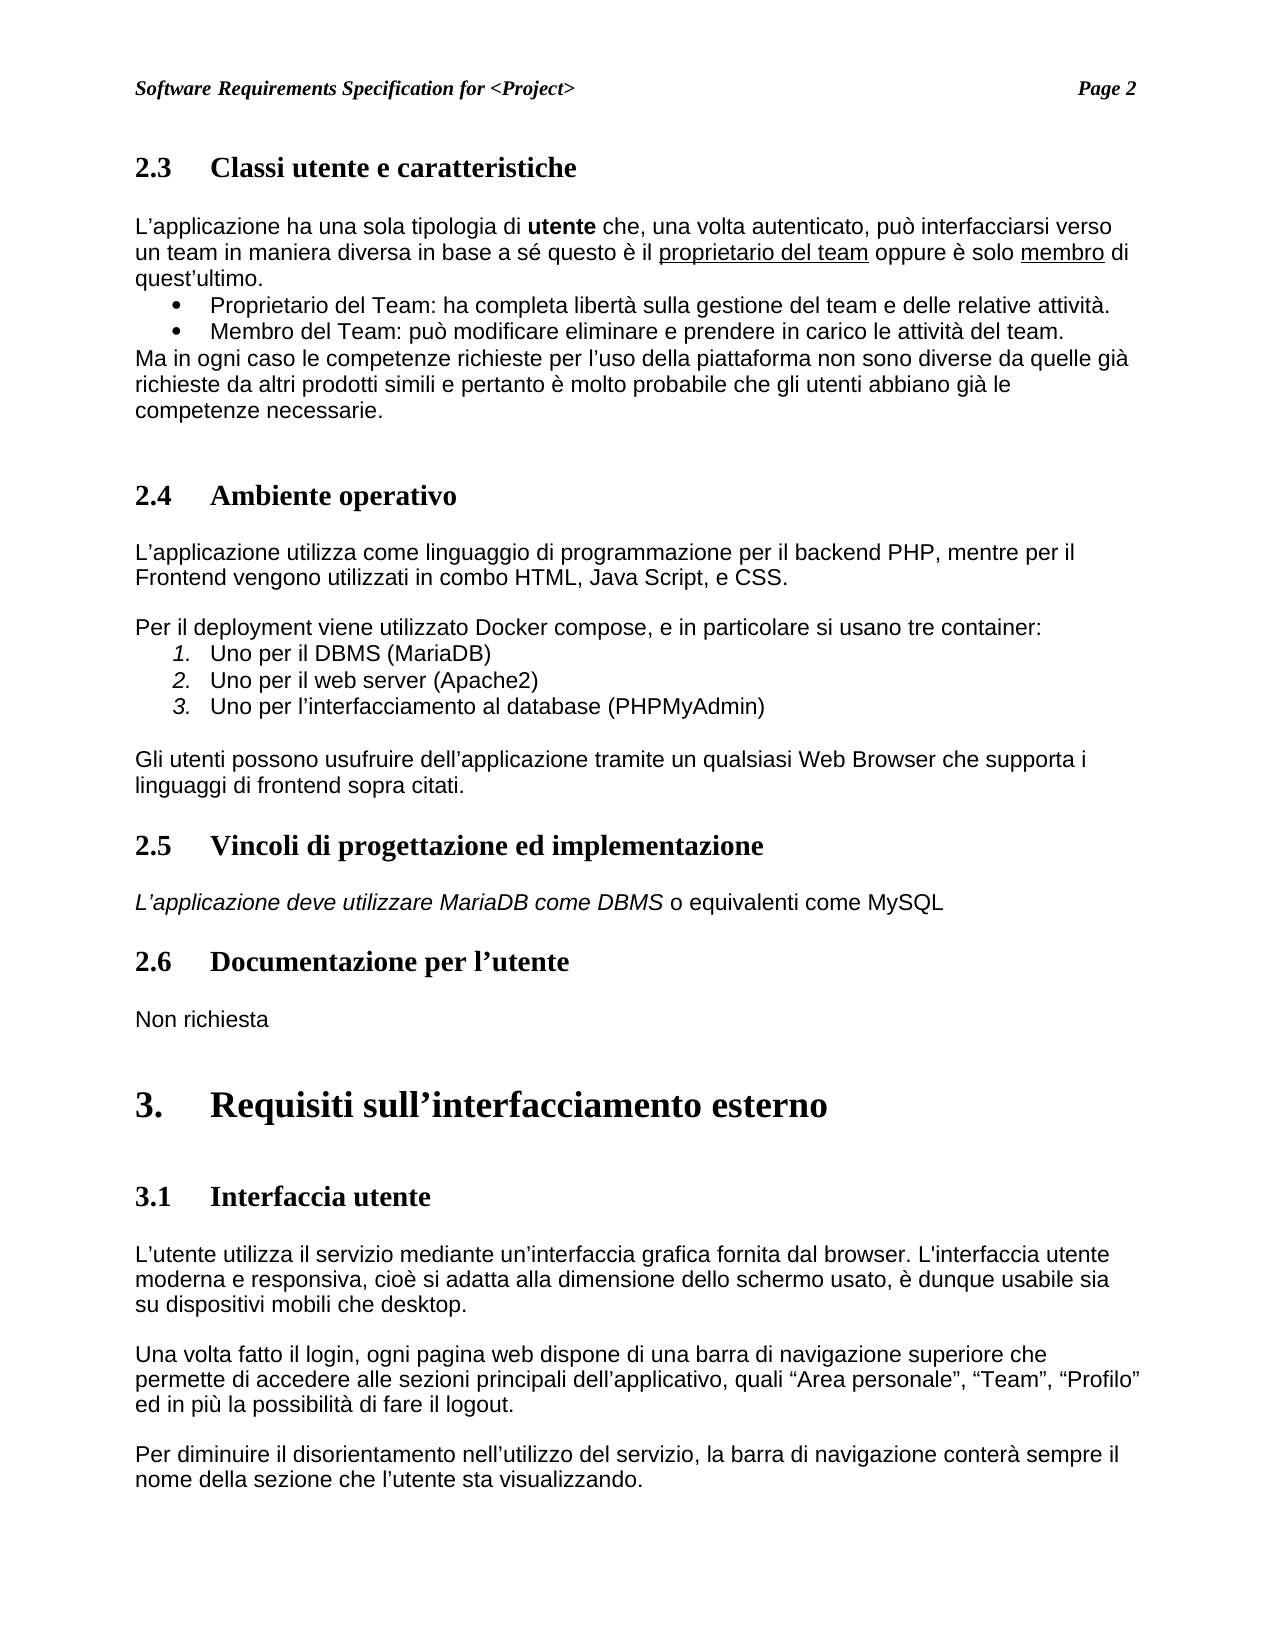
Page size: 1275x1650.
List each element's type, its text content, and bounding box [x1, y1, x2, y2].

list Uno per il DBMS (MariaDB) [172, 640, 1140, 667]
text Ma in ogni caso le competenze richieste per l’uso della piattaforma non sono diverse da quelle già richieste da altri prodotti simili e pertanto è molto probabile che gli utenti abbiano già le competenze necessarie. [135, 344, 1140, 423]
subtitle Vincoli di progettazione ed implementazione [135, 828, 1140, 861]
list Uno per il web server (Apache2) [172, 667, 1140, 693]
subtitle Documentazione per l’utente [135, 944, 1140, 978]
text Per diminuire il disorientamento nell’utilizzo del servizio, la barra di navigazione conterà sempre il nome della sezione che l’utente sta visualizzando. [135, 1442, 1140, 1492]
text L’applicazione ha una sola tipologia di utente che, una volta autenticato, può interfacciarsi verso un team in maniera diversa in base a sé questo è il proprietario del team oppure è solo membro di quest’ultimo. [135, 213, 1140, 292]
subtitle Ambiente operativo [135, 478, 1140, 511]
text Una volta fatto il login, ogni pagina web dispone di una barra di navigazione superiore che permette di accedere alle sezioni principali dell’applicativo, quali “Area personale”, “Team”, “Profilo” ed in più la possibilità di fare il logout. [135, 1342, 1140, 1417]
text L’applicazione deve utilizzare MariaDB come DBMS o equivalenti come MySQL [135, 890, 1140, 915]
text Non richiesta [135, 1007, 1140, 1032]
text Per il deployment viene utilizzato Docker compose, e in particolare si usano tre container: [135, 615, 1140, 640]
subtitle Requisiti sull’interfacciamento esterno [135, 1082, 1140, 1125]
subtitle Interfaccia utente [135, 1179, 1140, 1213]
list Membro del Team: può modificare eliminare e prendere in carico le attività del team. [172, 318, 1140, 344]
text Gli utenti possono usufruire dell’applicazione tramite un qualsiasi Web Browser che supporta i linguaggi di frontend sopra citati. [135, 746, 1140, 798]
list Proprietario del Team: ha completa libertà sulla gestione del team e delle relative attività. [172, 292, 1140, 318]
subtitle Classi utente e caratteristiche [135, 150, 1140, 183]
list Uno per l’interfacciamento al database (PHPMyAdmin) [172, 693, 1140, 719]
text L’utente utilizza il servizio mediante un’interfaccia grafica fornita dal browser. L'interfaccia utente moderna e responsiva, cioè si adatta alla dimensione dello schermo usato, è dunque usabile sia su dispositivi mobili che desktop. [135, 1242, 1140, 1317]
text L’applicazione utilizza come linguaggio di programmazione per il backend PHP, mentre per il Frontend vengono utilizzati in combo HTML, Java Script, e CSS. [135, 540, 1140, 590]
